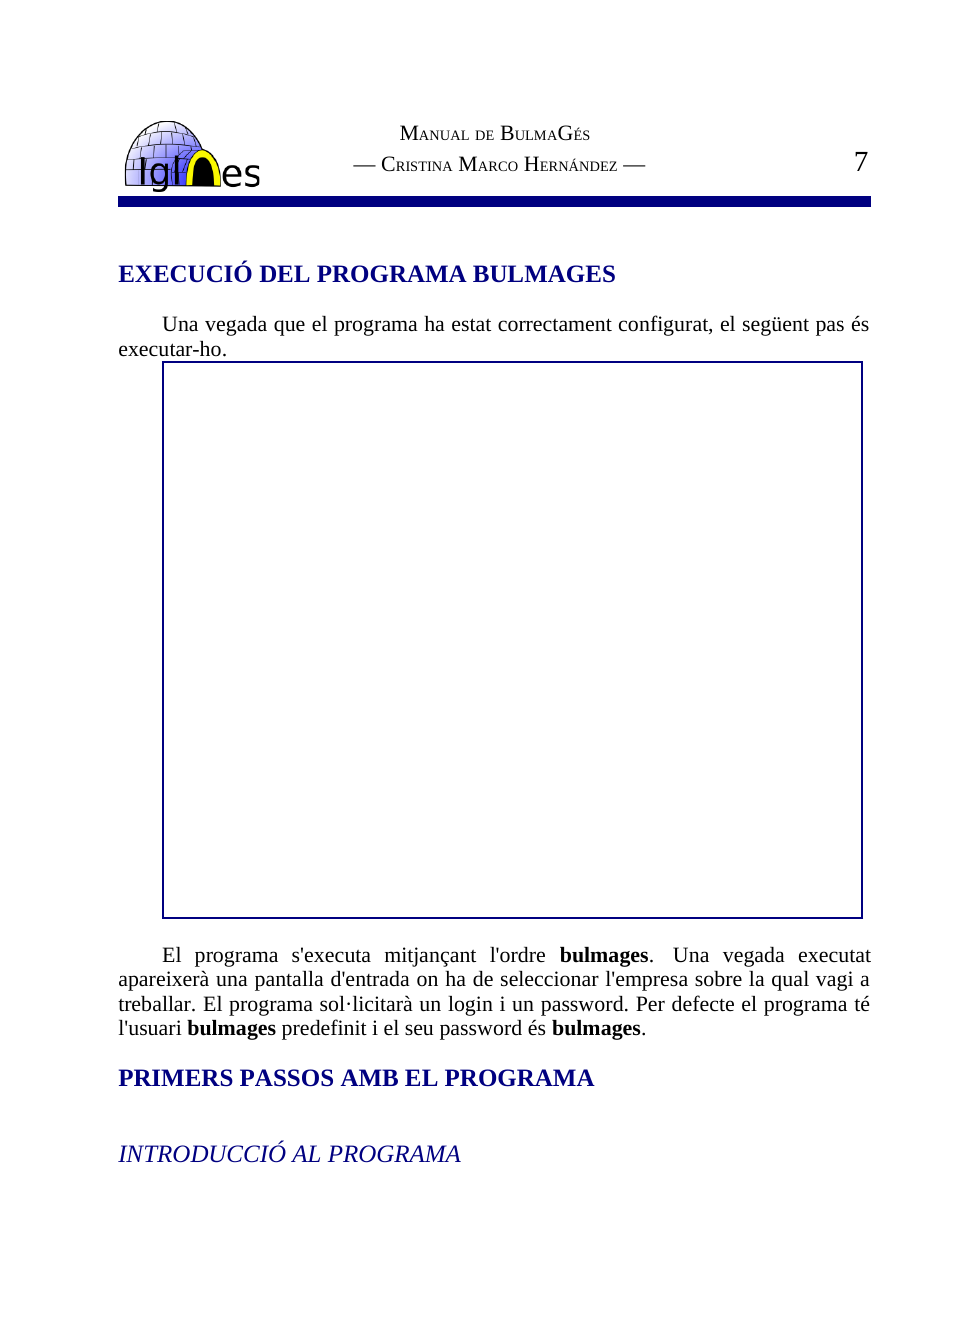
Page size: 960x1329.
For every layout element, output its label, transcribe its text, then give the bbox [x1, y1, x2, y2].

text EXECUCIÓ DEL PROGRAMA BULMAGES [118, 260, 871, 288]
text PRIMERS PASSOS AMB EL PROGRAMA [118, 1064, 871, 1092]
text El programa s'executa mitjançant l'ordre bulmages. Una vegada executat apareixerà una pantalla d'entrada on ha de seleccionar l'empresa sobre la qual vagi a treballar. El programa sol·licitarà un login i un password. Per defecte el programa té l'usuari bulmages predefinit i el seu password és bulmages. [118, 943, 871, 1040]
text Una vegada que el programa ha estat correctament configurat, el següent pas és executar-ho. [118, 312, 871, 361]
text INTRODUCCIÓ AL PROGRAMA [118, 1141, 871, 1168]
picture [124, 121, 260, 192]
